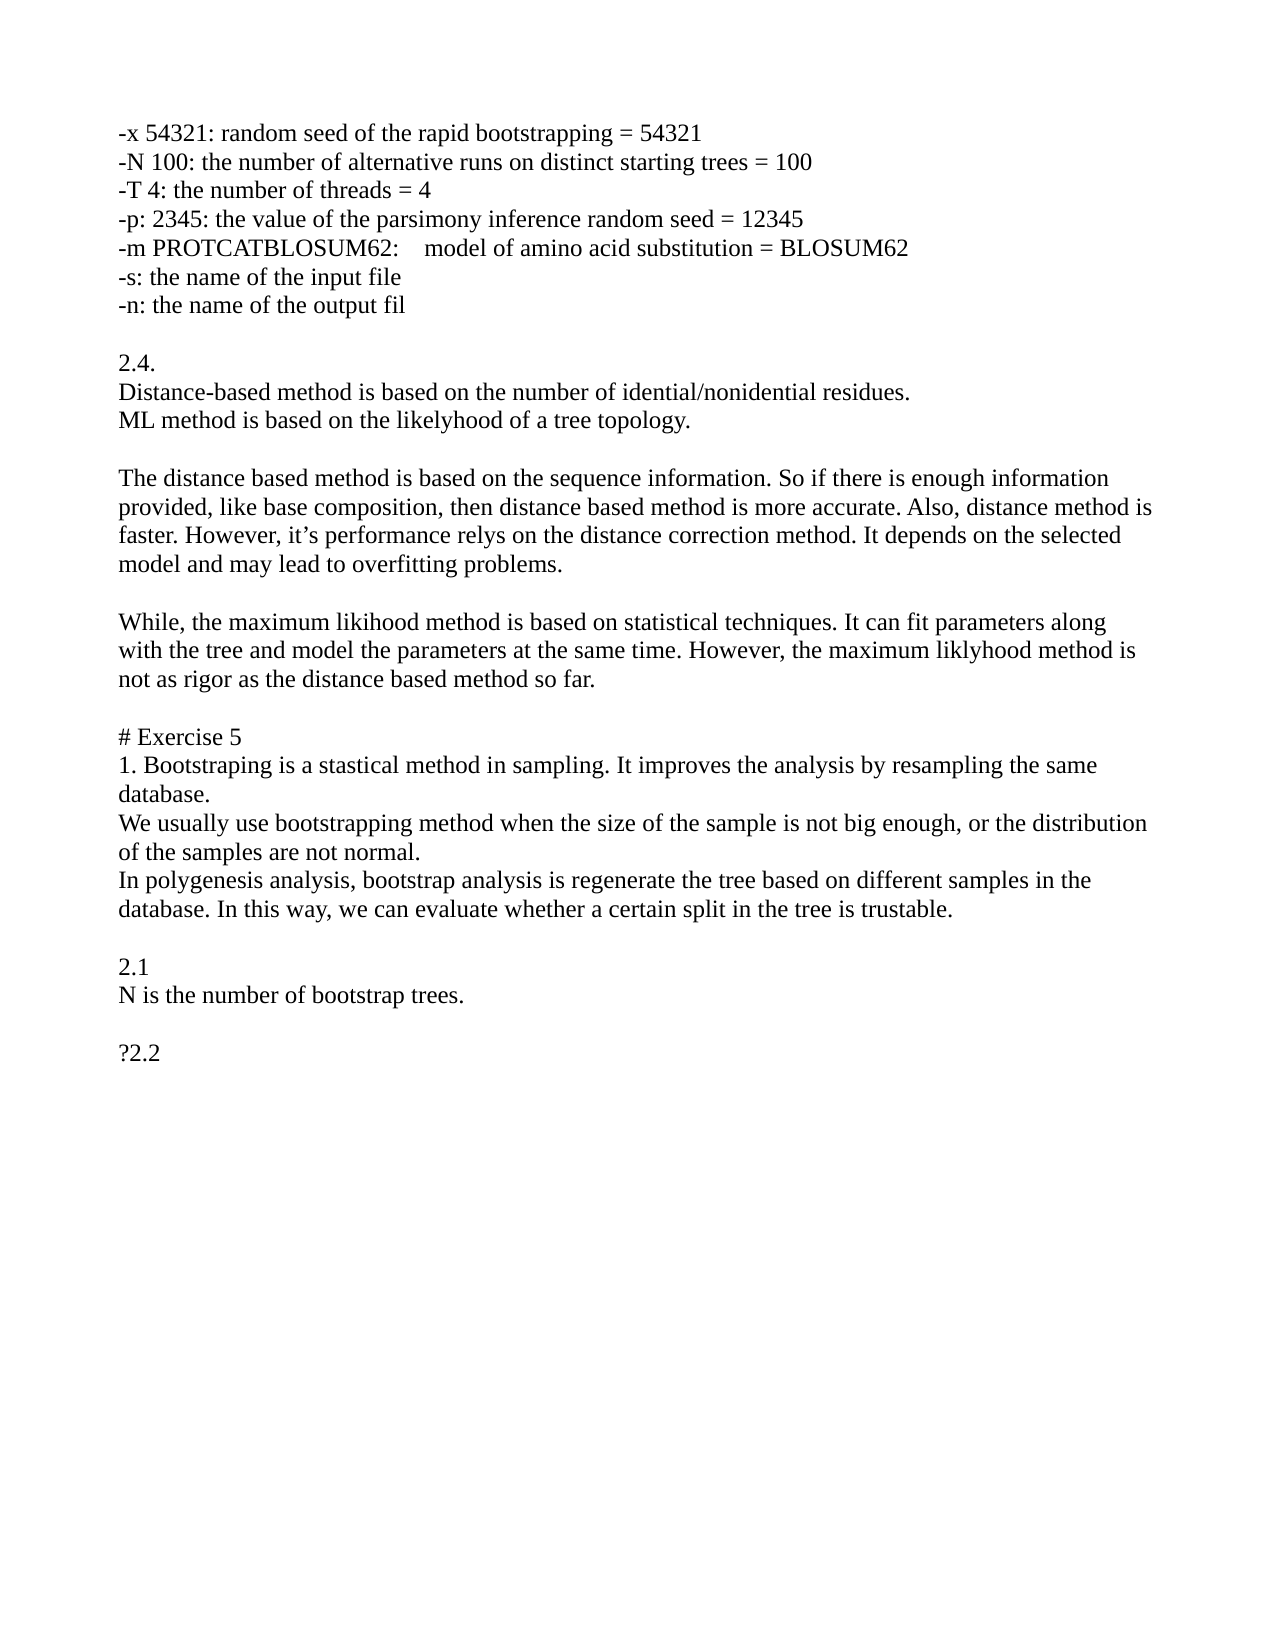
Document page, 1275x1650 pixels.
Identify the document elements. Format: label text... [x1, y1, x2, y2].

text -p: 2345: the value of the parsimony inference random seed = 12345 [118, 204, 1157, 233]
text Distance-based method is based on the number of idential/nonidential residues. [118, 377, 1157, 406]
text -N 100: the number of alternative runs on distinct starting trees = 100 [118, 147, 1157, 176]
text N is the number of bootstrap trees. [118, 981, 1157, 1009]
text ?2.2 [118, 1038, 1157, 1067]
text -T 4: the number of threads = 4 [118, 176, 1157, 204]
text # Exercise 5 [118, 722, 1157, 751]
text -n: the name of the output fil [118, 291, 1157, 319]
text 2.1 [118, 952, 1157, 981]
text While, the maximum likihood method is based on statistical techniques. It can fit parameters along with the tree and model the parameters at the same time. However, the maximum liklyhood method is not as rigor as the distance based method so far. [118, 607, 1157, 693]
text The distance based method is based on the sequence information. So if there is enough information provided, like base composition, then distance based method is more accurate. Also, distance method is faster. However, it’s performance relys on the distance correction method. It depends on the selected model and may lead to overfitting problems. [118, 463, 1157, 578]
text -x 54321: random seed of the rapid bootstrapping = 54321 [118, 118, 1157, 147]
text 2.4. [118, 348, 1157, 377]
text We usually use bootstrapping method when the size of the sample is not big enough, or the distribution of the samples are not normal. [118, 808, 1157, 866]
text 1. Bootstraping is a stastical method in sampling. It improves the analysis by resampling the same database. [118, 751, 1157, 808]
text ML method is based on the likelyhood of a tree topology. [118, 406, 1157, 434]
text -m PROTCATBLOSUM62: model of amino acid substitution = BLOSUM62 [118, 233, 1157, 262]
text In polygenesis analysis, bootstrap analysis is regenerate the tree based on different samples in the database. In this way, we can evaluate whether a certain split in the tree is trustable. [118, 866, 1157, 923]
text -s: the name of the input file [118, 262, 1157, 291]
